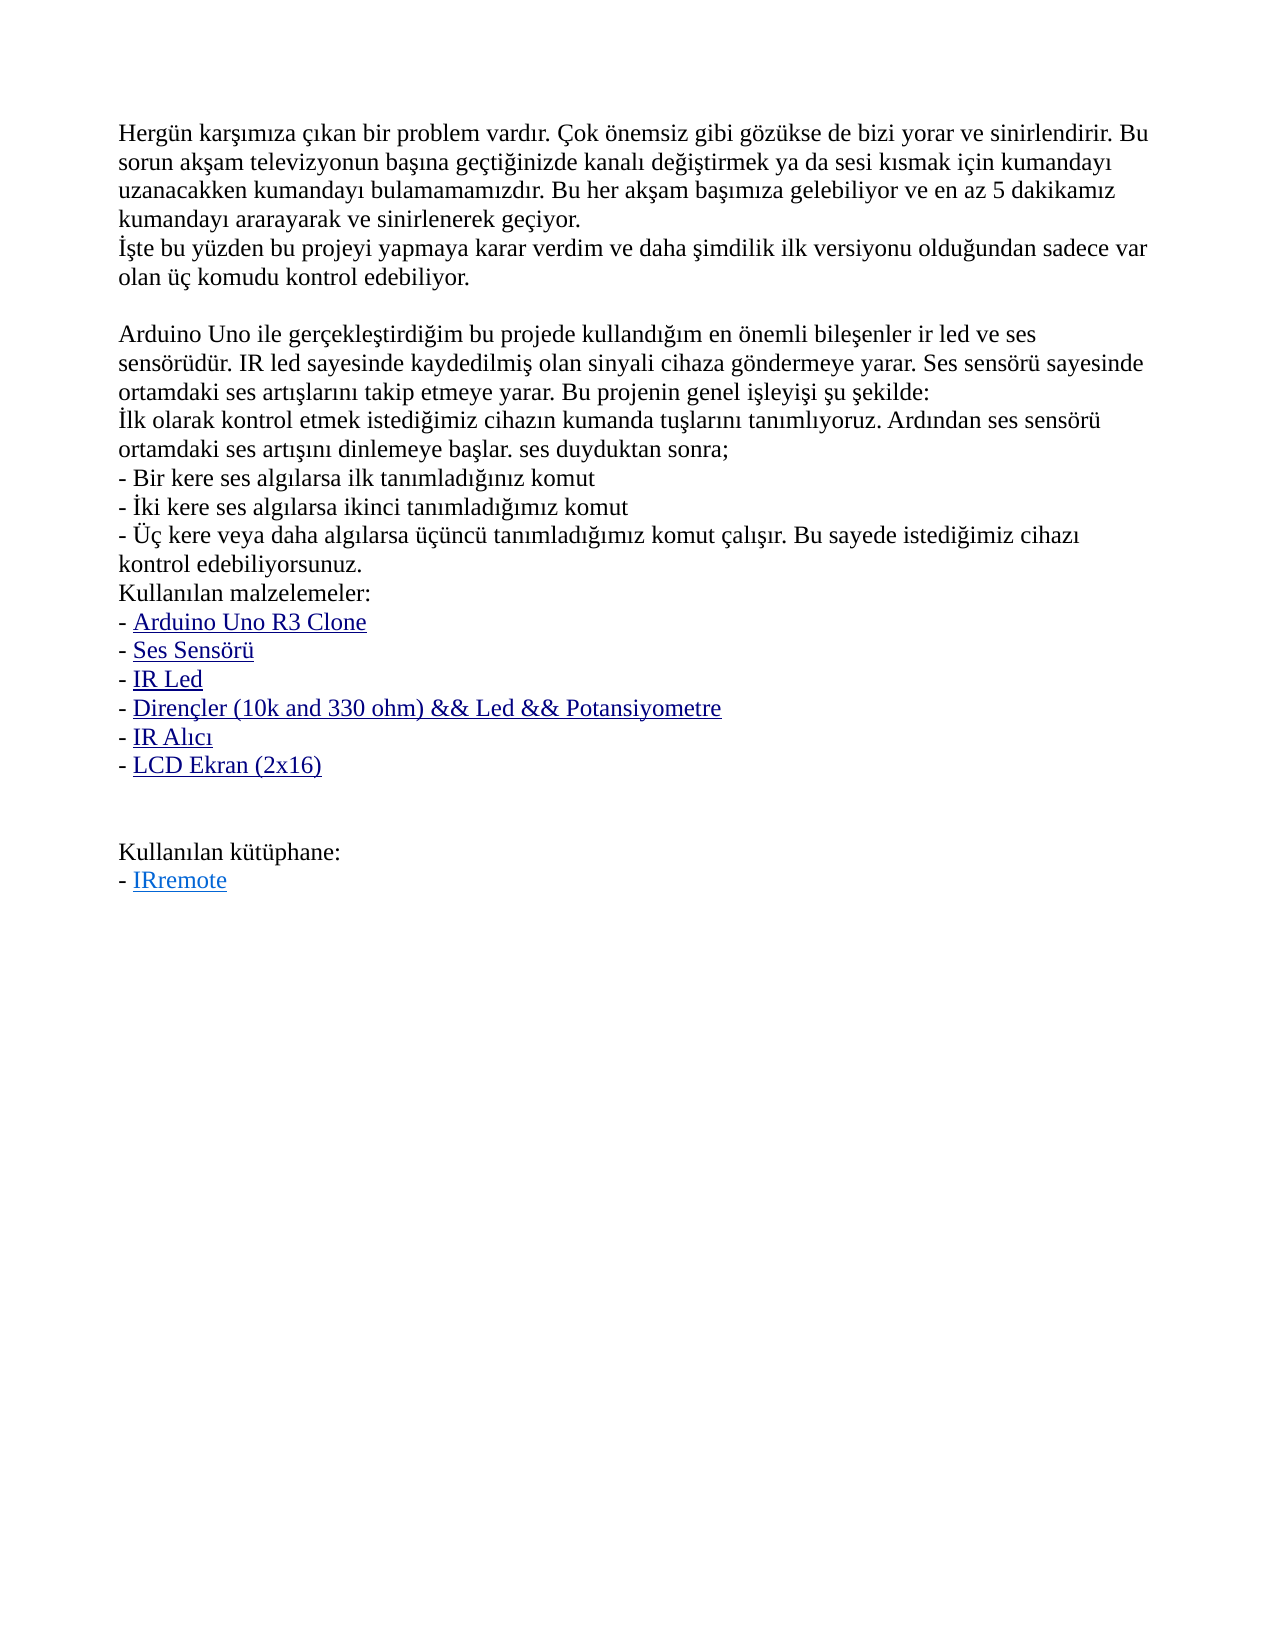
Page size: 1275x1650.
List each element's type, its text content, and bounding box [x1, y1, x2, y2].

text - LCD Ekran (2x16) [118, 751, 1157, 779]
text - İki kere ses algılarsa ikinci tanımladığımız komut [118, 492, 1157, 521]
text Arduino Uno ile gerçekleştirdiğim bu projede kullandığım en önemli bileşenler ir led ve ses sensörüdür. IR led sayesinde kaydedilmiş olan sinyali cihaza göndermeye yarar. Ses sensörü sayesinde ortamdaki ses artışlarını takip etmeye yarar. Bu projenin genel işleyişi şu şekilde: [118, 319, 1157, 406]
text - Arduino Uno R3 Clone [118, 607, 1157, 636]
text - IR Alıcı [118, 722, 1157, 751]
text Kullanılan malzelemeler: [118, 578, 1157, 607]
text İlk olarak kontrol etmek istediğimiz cihazın kumanda tuşlarını tanımlıyoruz. Ardından ses sensörü ortamdaki ses artışını dinlemeye başlar. ses duyduktan sonra; [118, 406, 1157, 463]
text - Dirençler (10k and 330 ohm) && Led && Potansiyometre [118, 693, 1157, 722]
text - Ses Sensörü [118, 636, 1157, 664]
text - IRremote [118, 866, 1157, 894]
text - Üç kere veya daha algılarsa üçüncü tanımladığımız komut çalışır. Bu sayede istediğimiz cihazı kontrol edebiliyorsunuz. [118, 521, 1157, 578]
text İşte bu yüzden bu projeyi yapmaya karar verdim ve daha şimdilik ilk versiyonu olduğundan sadece var olan üç komudu kontrol edebiliyor. [118, 233, 1157, 291]
text Hergün karşımıza çıkan bir problem vardır. Çok önemsiz gibi gözükse de bizi yorar ve sinirlendirir. Bu sorun akşam televizyonun başına geçtiğinizde kanalı değiştirmek ya da sesi kısmak için kumandayı uzanacakken kumandayı bulamamamızdır. Bu her akşam başımıza gelebiliyor ve en az 5 dakikamız kumandayı ararayarak ve sinirlenerek geçiyor. [118, 118, 1157, 233]
text - Bir kere ses algılarsa ilk tanımladığınız komut [118, 463, 1157, 492]
text Kullanılan kütüphane: [118, 837, 1157, 866]
text - IR Led [118, 664, 1157, 693]
